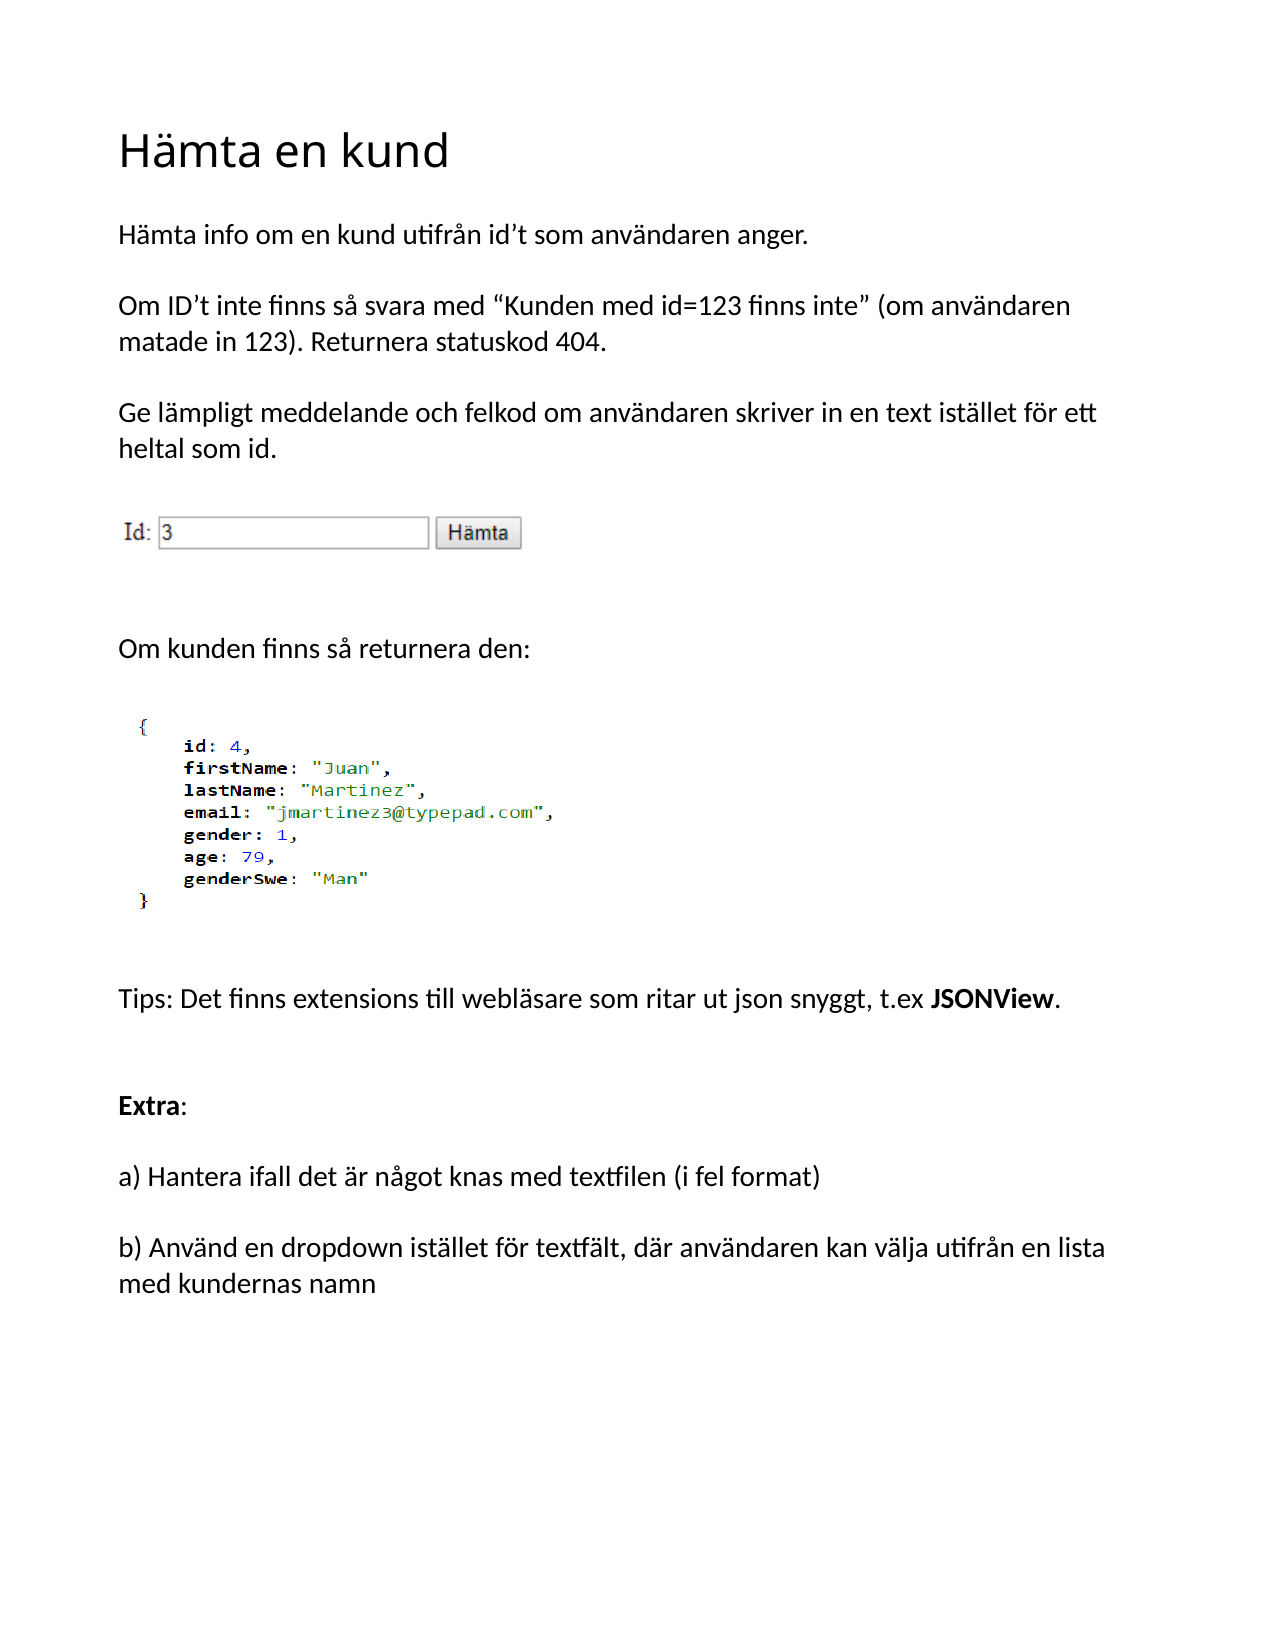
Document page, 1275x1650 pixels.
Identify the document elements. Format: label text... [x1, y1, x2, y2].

text b) Använd en dropdown istället för textfält, där användaren kan välja utifrån en lista med kundernas namn [118, 1229, 1157, 1301]
text a) Hantera ifall det är något knas med textfilen (i fel format) [118, 1158, 1157, 1194]
text Hämta info om en kund utifrån id’t som användaren anger. [118, 216, 1157, 252]
text Tips: Det finns extensions till webläsare som ritar ut json snyggt, t.ex JSONView. [118, 980, 1157, 1016]
text Ge lämpligt meddelande och felkod om användaren skriver in en text istället för ett heltal som id. [118, 394, 1157, 466]
picture [118, 501, 533, 559]
text Extra: [118, 1087, 1157, 1122]
text Om ID’t inte finns så svara med “Kunden med id=123 finns inte” (om användaren matade in 123). Returnera statuskod 404. [118, 287, 1157, 359]
text Hämta en kund [118, 118, 1157, 181]
picture [126, 709, 728, 924]
text Om kunden finns så returnera den: [118, 501, 1157, 666]
